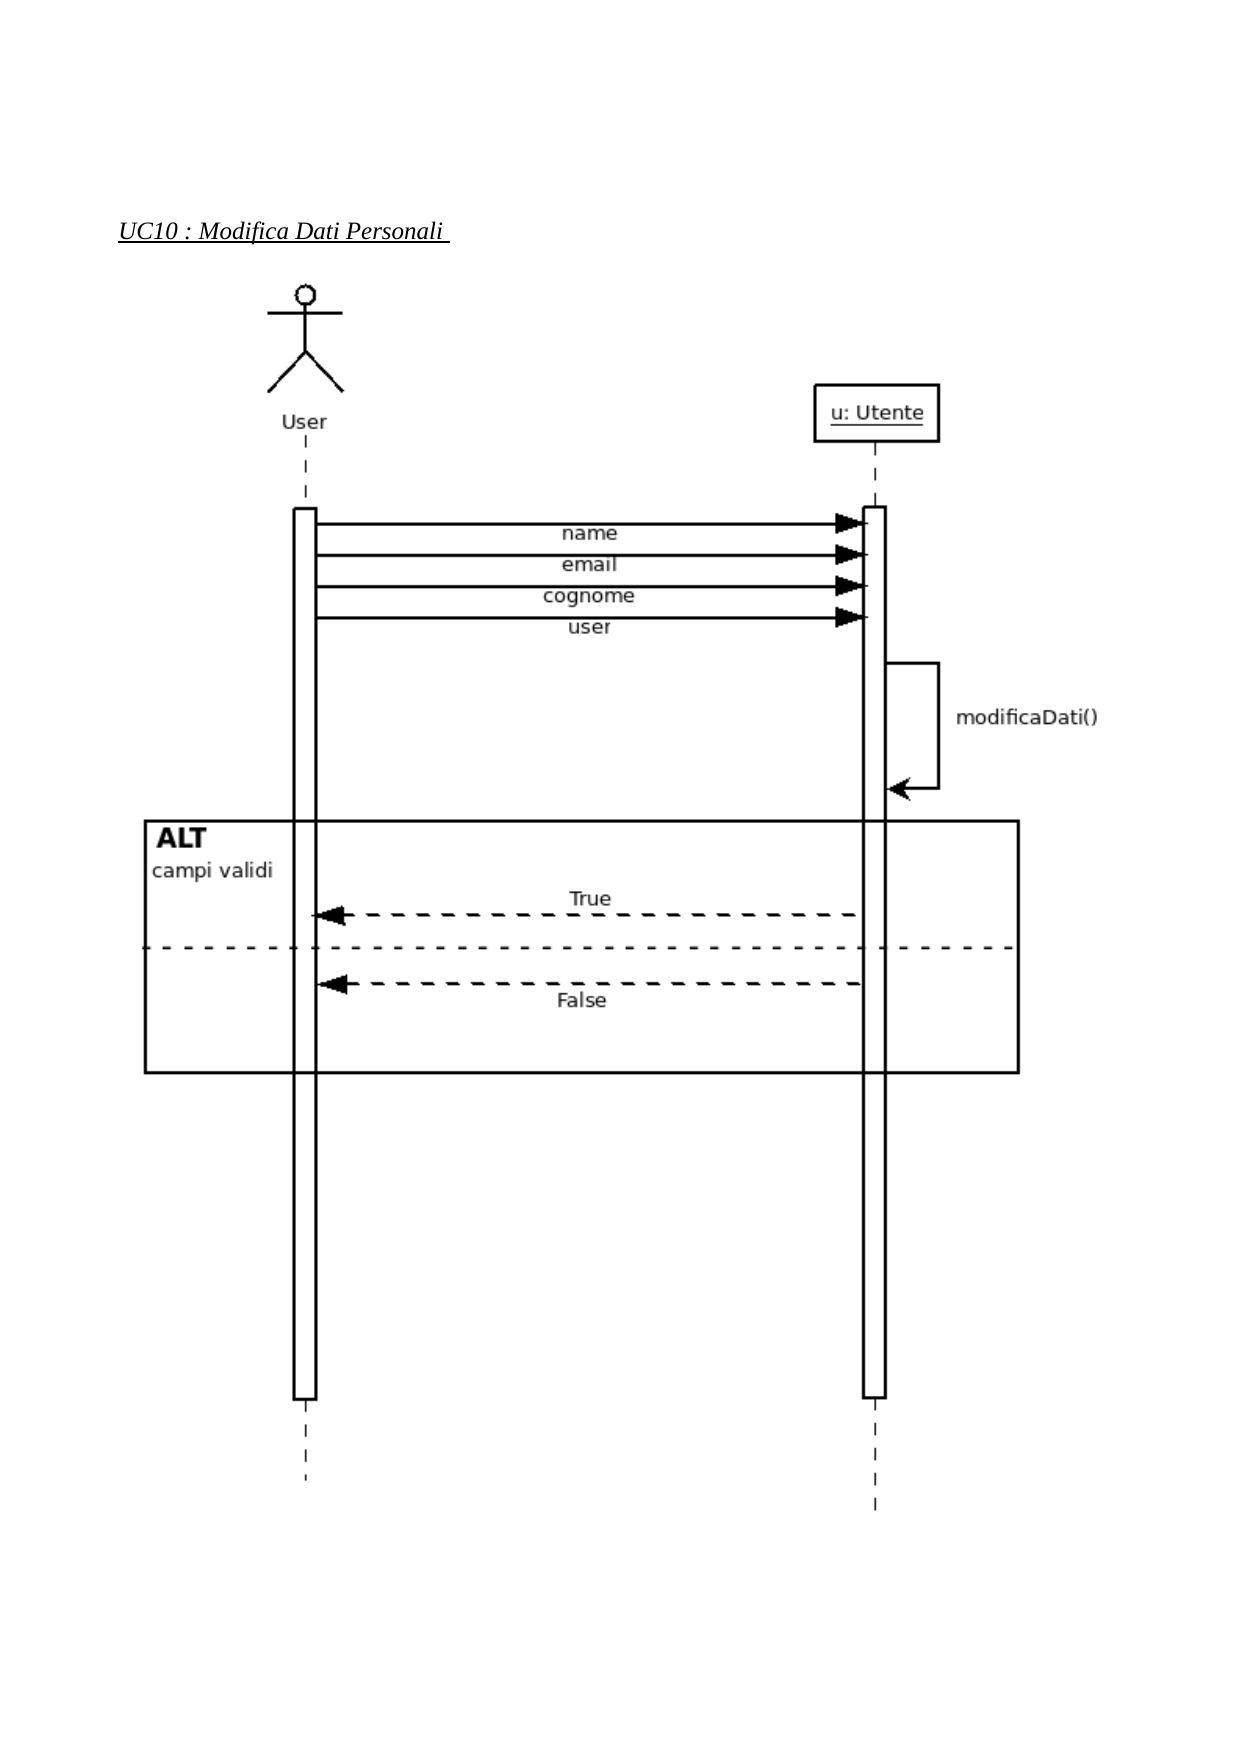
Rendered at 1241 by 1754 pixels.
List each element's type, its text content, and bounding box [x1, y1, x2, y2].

text UC10 : Modifica Dati Personali [118, 216, 1122, 245]
picture [141, 265, 1099, 1520]
